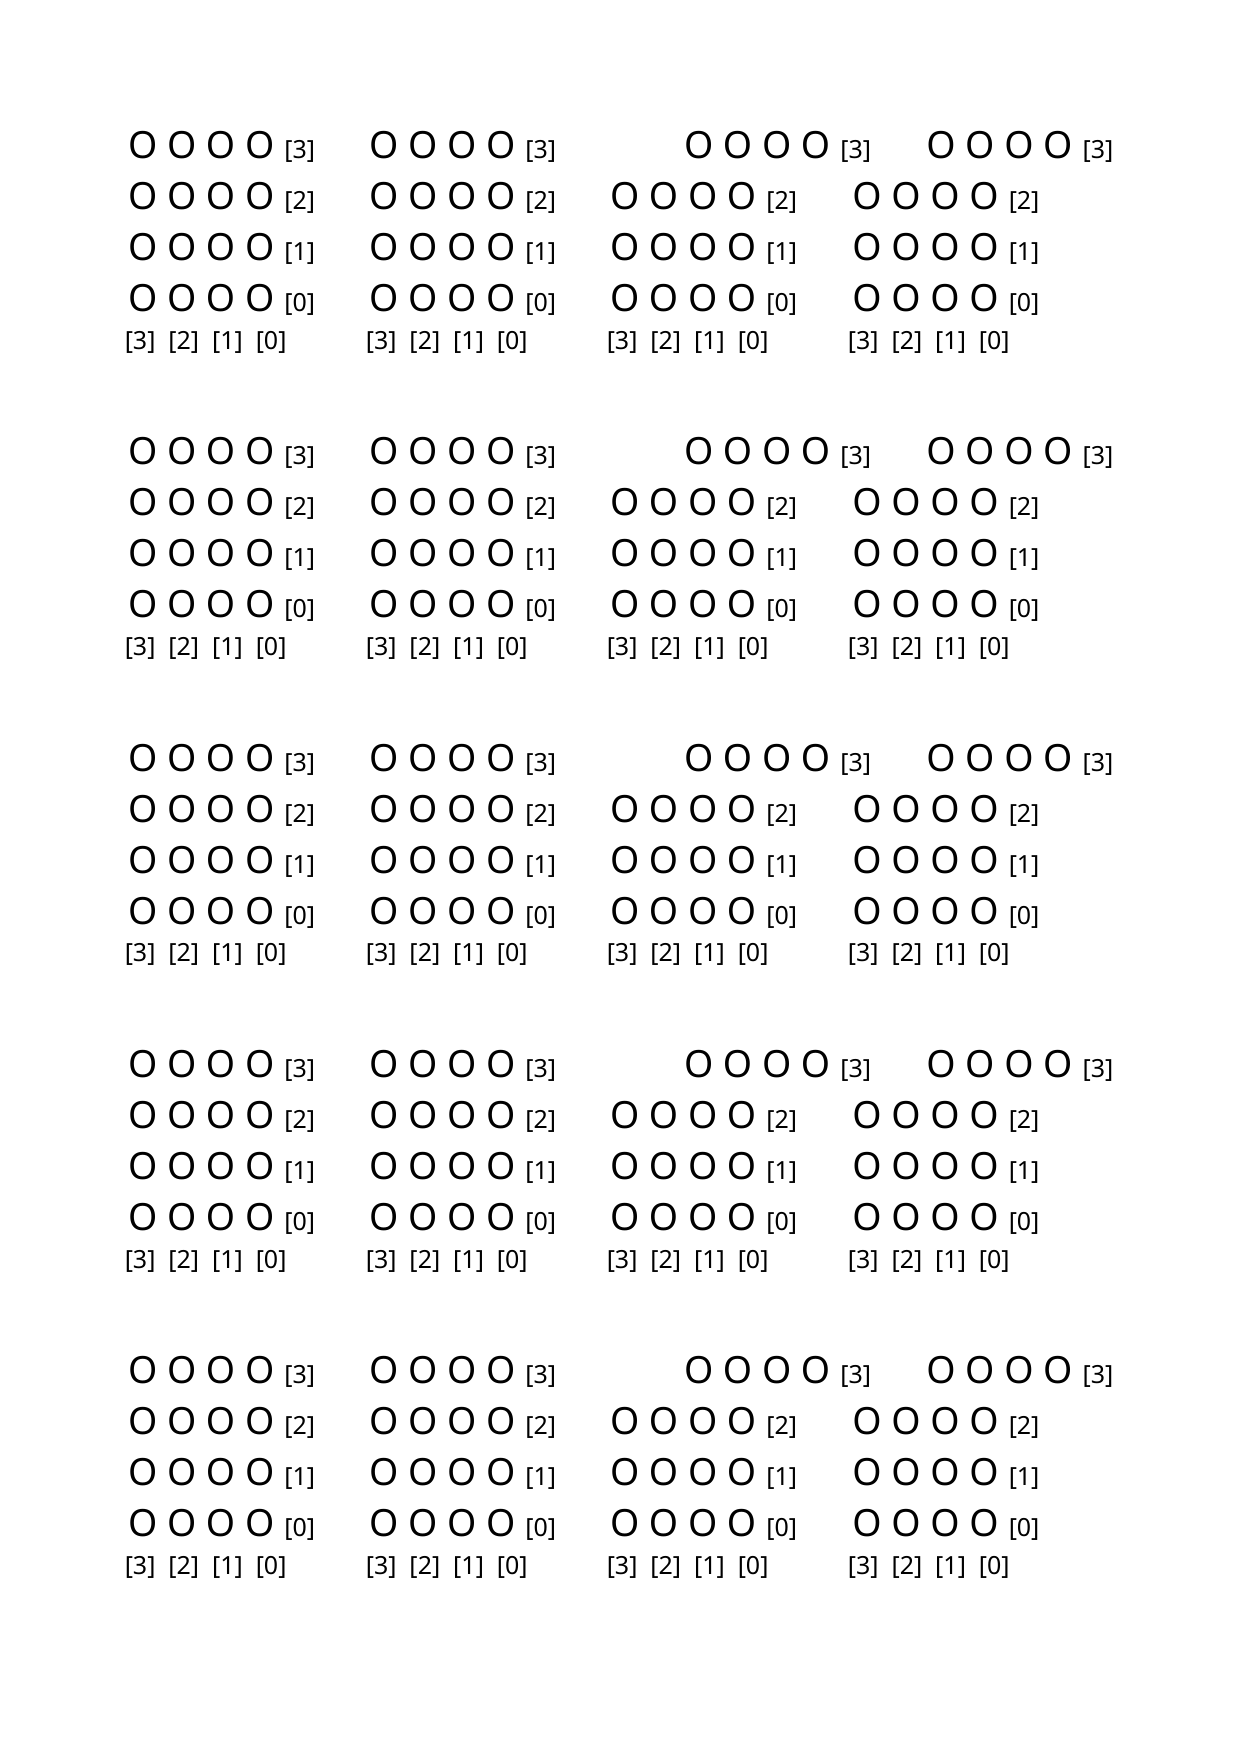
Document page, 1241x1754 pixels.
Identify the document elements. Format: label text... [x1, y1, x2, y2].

text O O O O [0] O O O O [0] O O O O [0] O O O O [0] [118, 1190, 1122, 1241]
text [3] [2] [1] [0] [3] [2] [1] [0] [3] [2] [1] [0] [3] [2] [1] [0] [118, 1241, 1122, 1275]
text [3] [2] [1] [0] [3] [2] [1] [0] [3] [2] [1] [0] [3] [2] [1] [0] [118, 322, 1122, 356]
text O O O O [1] O O O O [1] O O O O [1] O O O O [1] [118, 1446, 1122, 1497]
text [3] [2] [1] [0] [3] [2] [1] [0] [3] [2] [1] [0] [3] [2] [1] [0] [118, 629, 1122, 663]
text O O O O [2] O O O O [2] O O O O [2] O O O O [2] [118, 782, 1122, 833]
text O O O O [1] O O O O [1] O O O O [1] O O O O [1] [118, 1139, 1122, 1190]
text O O O O [3] O O O O [3] O O O O [3] O O O O [3] [118, 1037, 1122, 1088]
text O O O O [3] O O O O [3] O O O O [3] O O O O [3] [118, 424, 1122, 476]
text O O O O [3] O O O O [3] O O O O [3] O O O O [3] [118, 1343, 1122, 1394]
text O O O O [3] O O O O [3] O O O O [3] O O O O [3] [118, 731, 1122, 782]
text O O O O [2] O O O O [2] O O O O [2] O O O O [2] [118, 476, 1122, 527]
text O O O O [0] O O O O [0] O O O O [0] O O O O [0] [118, 578, 1122, 629]
text [3] [2] [1] [0] [3] [2] [1] [0] [3] [2] [1] [0] [3] [2] [1] [0] [118, 935, 1122, 969]
text O O O O [0] O O O O [0] O O O O [0] O O O O [0] [118, 1497, 1122, 1548]
text O O O O [2] O O O O [2] O O O O [2] O O O O [2] [118, 169, 1122, 220]
text O O O O [1] O O O O [1] O O O O [1] O O O O [1] [118, 833, 1122, 884]
text O O O O [1] O O O O [1] O O O O [1] O O O O [1] [118, 220, 1122, 271]
text [3] [2] [1] [0] [3] [2] [1] [0] [3] [2] [1] [0] [3] [2] [1] [0] [118, 1548, 1122, 1582]
text O O O O [2] O O O O [2] O O O O [2] O O O O [2] [118, 1394, 1122, 1446]
text O O O O [3] O O O O [3] O O O O [3] O O O O [3] [118, 118, 1122, 169]
text O O O O [0] O O O O [0] O O O O [0] O O O O [0] [118, 271, 1122, 322]
text O O O O [1] O O O O [1] O O O O [1] O O O O [1] [118, 527, 1122, 578]
text O O O O [0] O O O O [0] O O O O [0] O O O O [0] [118, 884, 1122, 935]
text O O O O [2] O O O O [2] O O O O [2] O O O O [2] [118, 1088, 1122, 1139]
